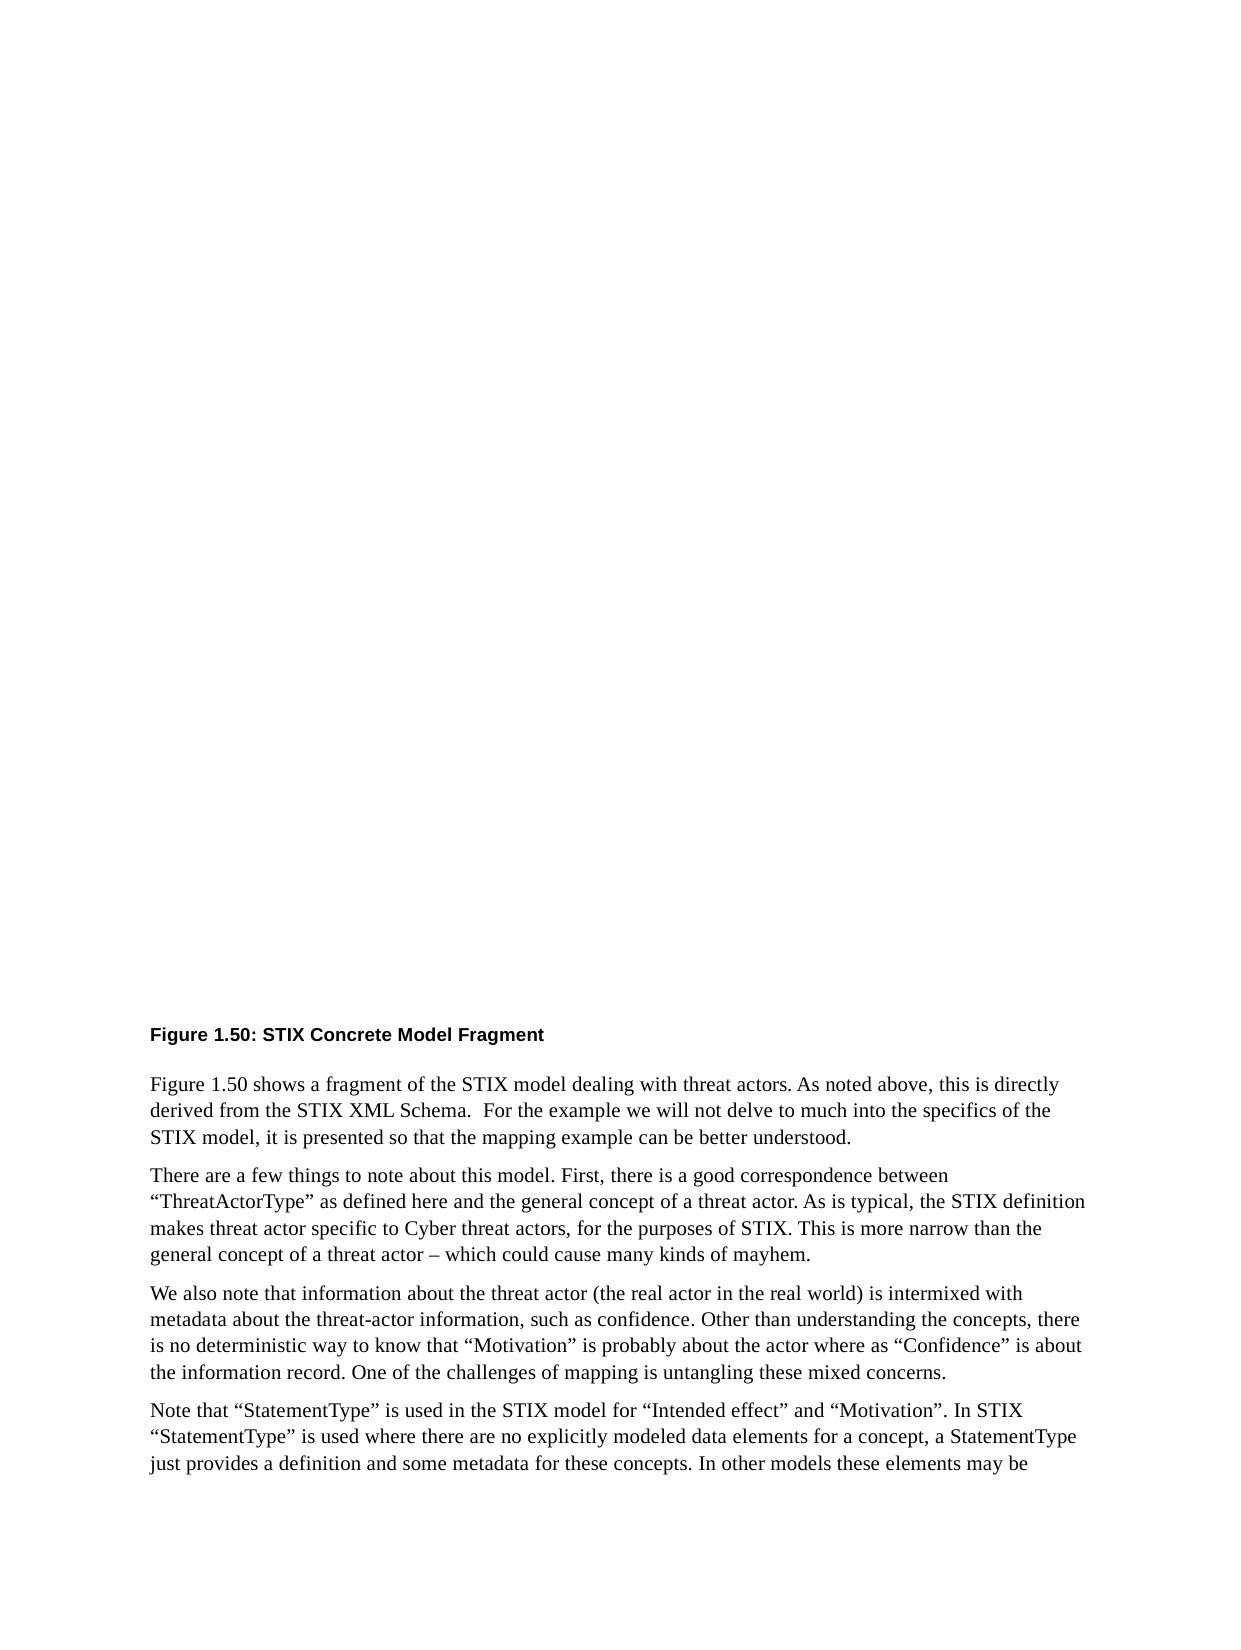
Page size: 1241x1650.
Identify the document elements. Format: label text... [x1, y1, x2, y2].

text Figure 0.50 shows a fragment of the STIX model dealing with threat actors. As noted above, this is directly derived from the STIX XML Schema. For the example we will not delve to much into the specifics of the STIX model, it is presented so that the mapping example can be better understood. [150, 1046, 1090, 1148]
text There are a few things to note about this model. First, there is a good correspondence between “ThreatActorType” as defined here and the general concept of a threat actor. As is typical, the STIX definition makes threat actor specific to Cyber threat actors, for the purposes of STIX. This is more narrow than the general concept of a threat actor – which could cause many kinds of mayhem. [150, 1163, 1090, 1266]
text Figure 0.50: STIX Concrete Model Fragment [150, 174, 1090, 1046]
text Note that “StatementType” is used in the STIX model for “Intended effect” and “Motivation”. In STIX “StatementType” is used where there are no explicitly modeled data elements for a concept, a StatementType just provides a definition and some metadata for these concepts. In other models these elements may be [150, 1398, 1090, 1475]
text Figure 0.50 shows a fragment of the STIX model dealing with threat actors. As noted above, this is directly derived from the STIX XML Schema. For the example we will not delve to much into the specifics of the STIX model, it is presented so that the mapping example can be better understood. [150, 150, 1090, 174]
text We also note that information about the threat actor (the real actor in the real world) is intermixed with metadata about the threat-actor information, such as confidence. Other than understanding the concepts, there is no deterministic way to know that “Motivation” is probably about the actor where as “Confidence” is about the information record. One of the challenges of mapping is untangling these mixed concerns. [150, 1280, 1090, 1384]
